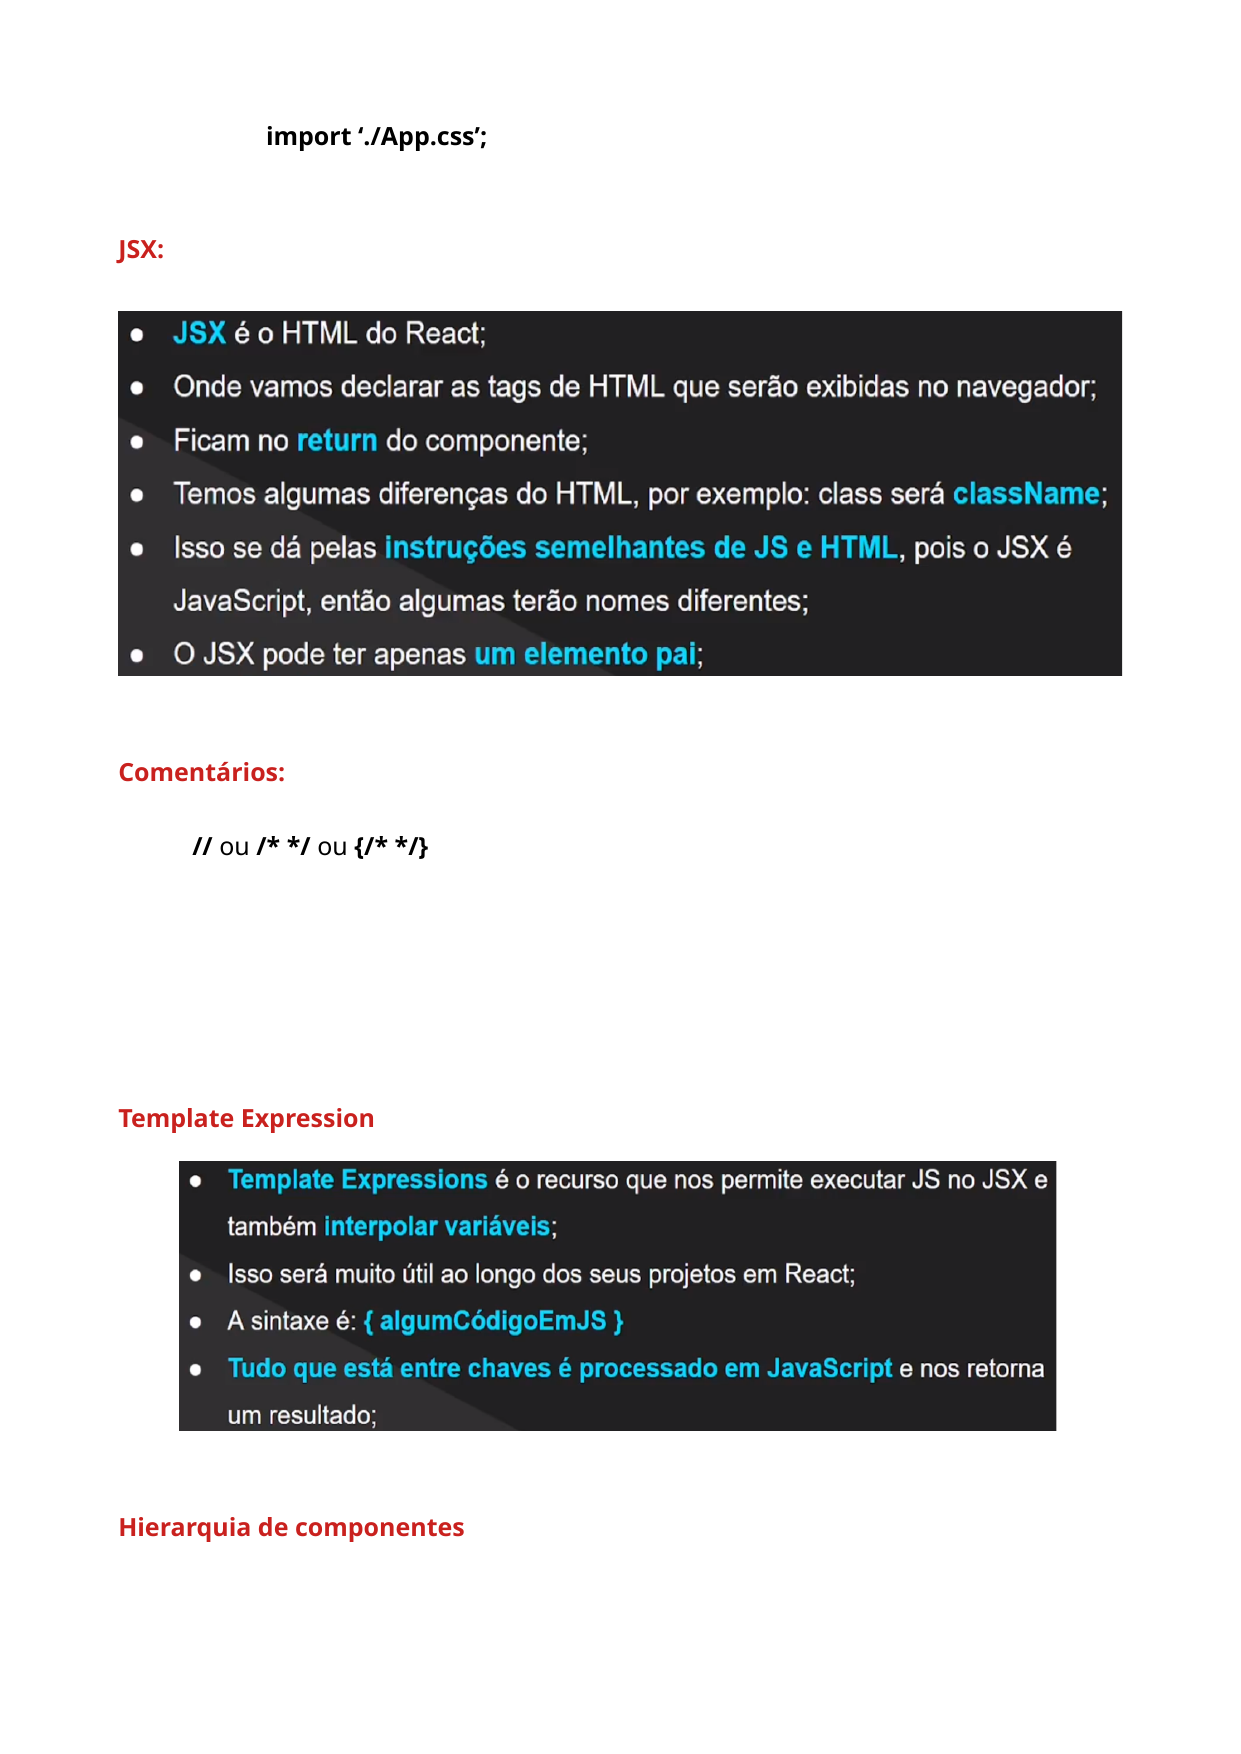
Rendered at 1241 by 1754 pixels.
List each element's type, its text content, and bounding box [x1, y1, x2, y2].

picture [179, 1161, 1057, 1431]
text JSX: [118, 232, 1122, 266]
text import ‘./App.css’; [118, 118, 1122, 152]
text Comentários: [118, 755, 1122, 789]
picture [118, 311, 1123, 676]
text // ou /* */ ou {/* */} [118, 829, 1122, 863]
text Hierarquia de componentes [118, 1510, 1122, 1544]
text Template Expression [118, 1101, 1122, 1135]
